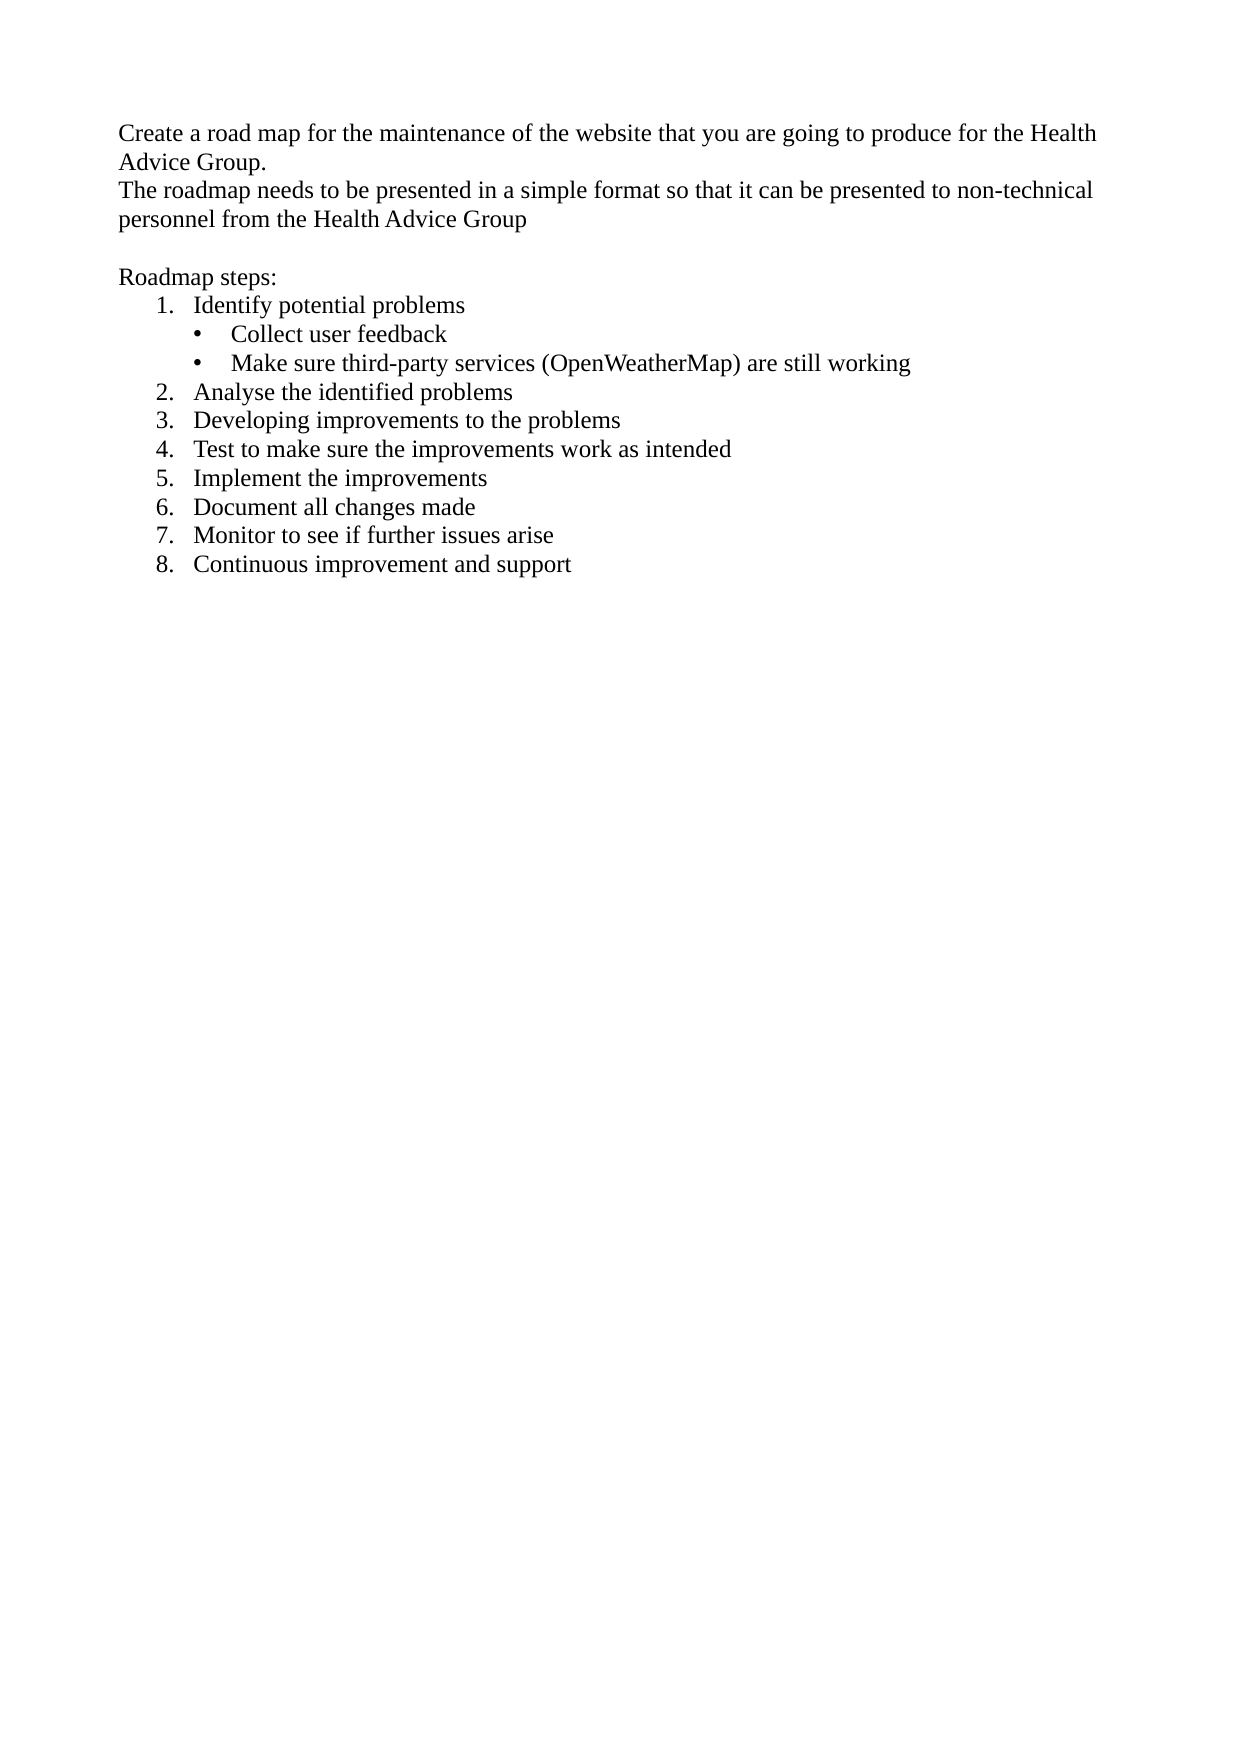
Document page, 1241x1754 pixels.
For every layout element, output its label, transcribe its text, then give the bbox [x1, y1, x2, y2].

text The roadmap needs to be presented in a simple format so that it can be presented to non-technical personnel from the Health Advice Group [118, 176, 1122, 233]
list Monitor to see if further issues arise [156, 521, 1122, 549]
list Collect user feedback [193, 319, 1122, 348]
list Make sure third-party services (OpenWeatherMap) are still working [193, 348, 1122, 377]
list Document all changes made [156, 492, 1122, 521]
list Test to make sure the improvements work as intended [156, 434, 1122, 463]
list Continuous improvement and support [156, 549, 1122, 578]
text Create a road map for the maintenance of the website that you are going to produce for the Health Advice Group. [118, 118, 1122, 176]
list Analyse the identified problems [156, 377, 1122, 406]
text Roadmap steps: [118, 262, 1122, 291]
list Identify potential problems [156, 291, 1122, 319]
list Implement the improvements [156, 463, 1122, 492]
list Developing improvements to the problems [156, 406, 1122, 434]
